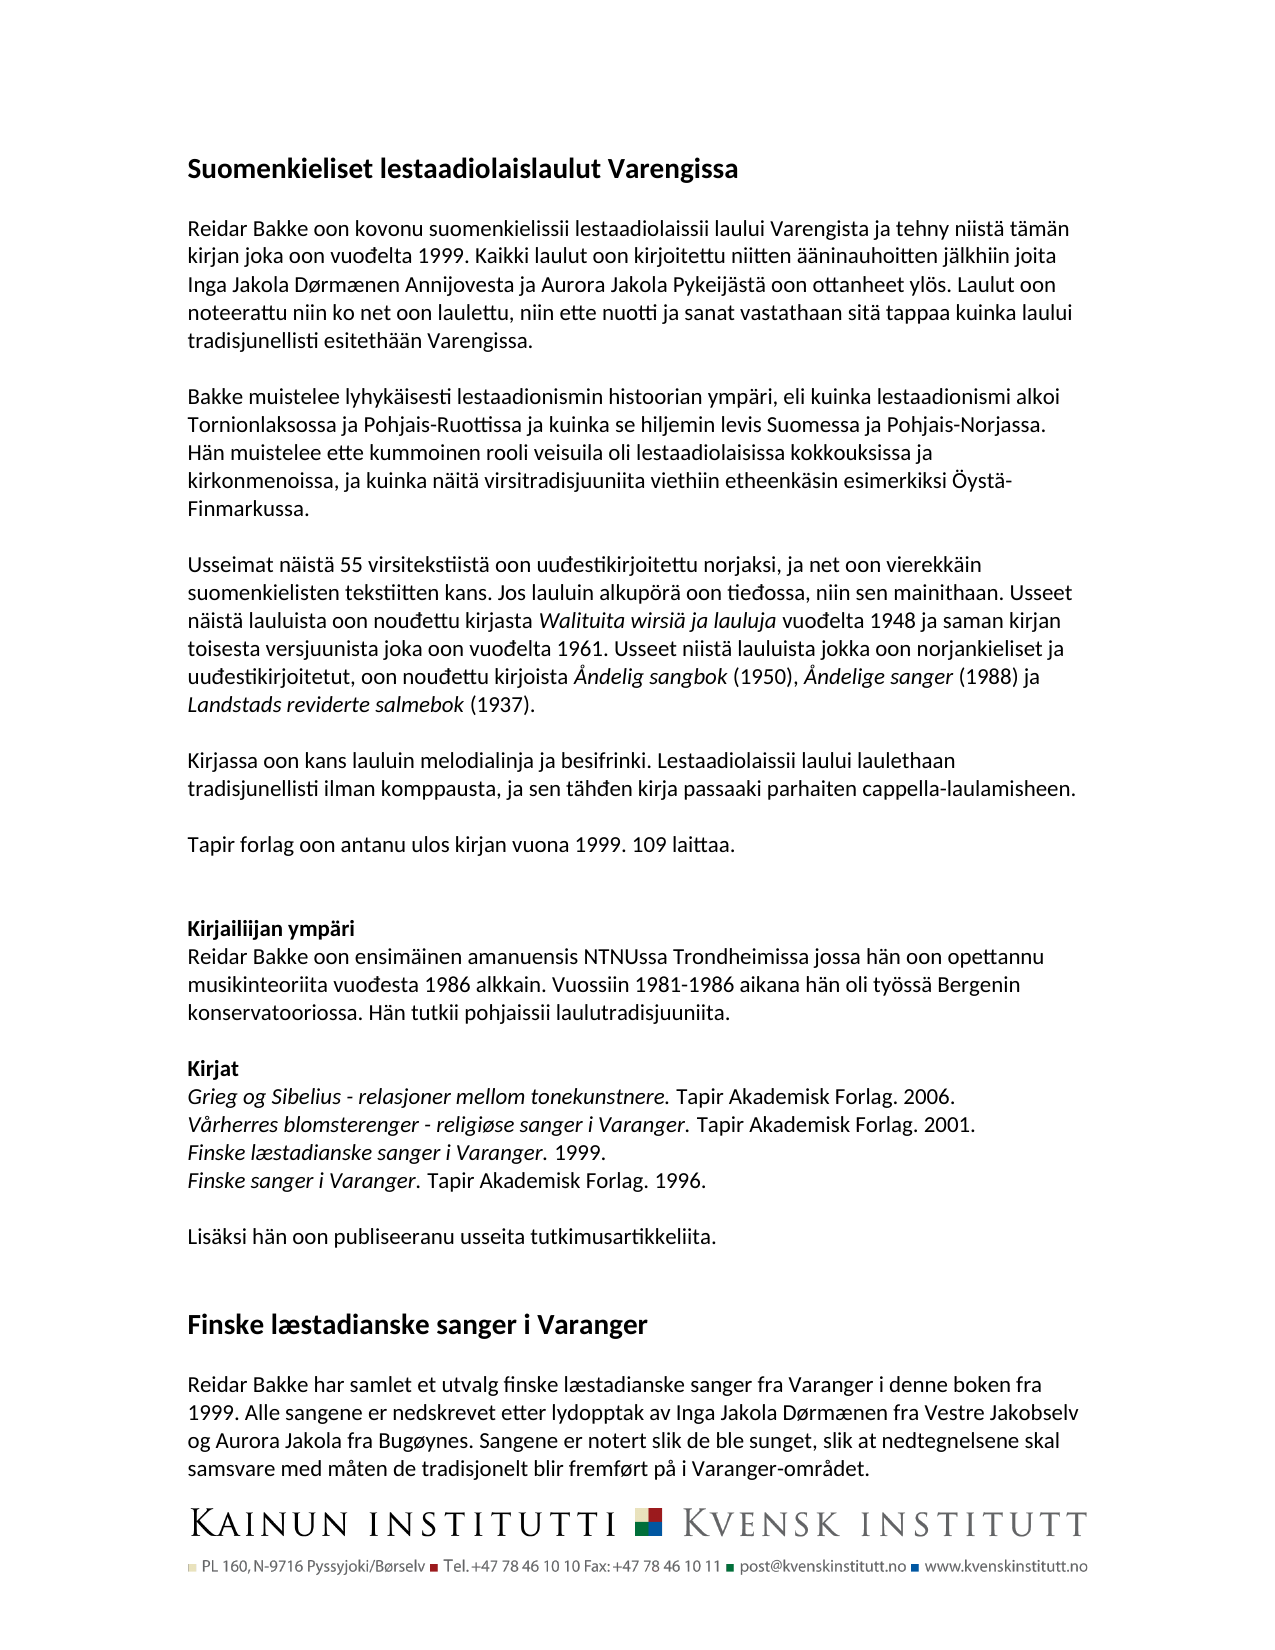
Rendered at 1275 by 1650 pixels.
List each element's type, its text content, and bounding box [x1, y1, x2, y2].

text Kirjassa oon kans lauluin melodialinja ja besifrinki. Lestaadiolaissii laului laulethaan tradisjunellisti ilman komppausta, ja sen tähđen kirja passaaki parhaiten cappella-laulamisheen. [187, 746, 1087, 802]
text Finske læstadianske sanger i Varanger. 1999. [187, 1138, 1087, 1166]
text Lisäksi hän oon publiseeranu usseita tutkimusartikkeliita. [187, 1222, 1087, 1250]
text Reidar Bakke har samlet et utvalg finske læstadianske sanger fra Varanger i denne boken fra 1999. Alle sangene er nedskrevet etter lydopptak av Inga Jakola Dørmænen fra Vestre Jakobselv og Aurora Jakola fra Bugøynes. Sangene er notert slik de ble sunget, slik at nedtegnelsene skal samsvare med måten de tradisjonelt blir fremført på i Varanger-området. [187, 1370, 1087, 1482]
subtitle Suomenkieliset lestaadiolaislaulut Varengissa [187, 150, 1087, 186]
subtitle Tapir forlag oon antanu ulos kirjan vuona 1999. 109 laittaa. [187, 830, 1087, 858]
text Grieg og Sibelius - relasjoner mellom tonekunstnere. Tapir Akademisk Forlag. 2006. [187, 1082, 1087, 1110]
text Kirjailiijan ympäri [187, 914, 1087, 942]
text Bakke muistelee lyhykäisesti lestaadionismin histoorian ympäri, eli kuinka lestaadionismi alkoi Tornionlaksossa ja Pohjais-Ruottissa ja kuinka se hiljemin levis Suomessa ja Pohjais-Norjassa. Hän muistelee ette kummoinen rooli veisuila oli lestaadiolaisissa kokkouksissa ja kirkonmenoissa, ja kuinka näitä virsitradisjuuniita viethiin etheenkäsin esimerkiksi Öystä-Finmarkussa. [187, 382, 1087, 522]
text Finske sanger i Varanger. Tapir Akademisk Forlag. 1996. [187, 1166, 1087, 1194]
text Kirjat [187, 1054, 1087, 1082]
text Reidar Bakke oon ensimäinen amanuensis NTNUssa Trondheimissa jossa hän oon opettannu musikinteoriita vuođesta 1986 alkkain. Vuossiin 1981-1986 aikana hän oli työssä Bergenin konservatooriossa. Hän tutkii pohjaissii laulutradisjuuniita. [187, 942, 1087, 1026]
picture [187, 1508, 1088, 1577]
text Usseimat näistä 55 virsitekstiistä oon uuđestikirjoitettu norjaksi, ja net oon vierekkäin suomenkielisten tekstiitten kans. Jos lauluin alkupörä oon tieđossa, niin sen mainithaan. Usseet näistä lauluista oon nouđettu kirjasta Walituita wirsiä ja lauluja vuođelta 1948 ja saman kirjan toisesta versjuunista joka oon vuođelta 1961. Usseet niistä lauluista jokka oon norjankieliset ja uuđestikirjoitetut, oon nouđettu kirjoista Åndelig sangbok (1950), Åndelige sanger (1988) ja Landstads reviderte salmebok (1937). [187, 550, 1087, 718]
text Reidar Bakke oon kovonu suomenkielissii lestaadiolaissii laului Varengista ja tehny niistä tämän kirjan joka oon vuođelta 1999. Kaikki laulut oon kirjoitettu niitten ääninauhoitten jälkhiin joita Inga Jakola Dørmænen Annijovesta ja Aurora Jakola Pykeijästä oon ottanheet ylös. Laulut oon noteerattu niin ko net oon laulettu, niin ette nuotti ja sanat vastathaan sitä tappaa kuinka laului tradisjunellisti esitethään Varengissa. [187, 214, 1087, 354]
text Vårherres blomsterenger - religiøse sanger i Varanger. Tapir Akademisk Forlag. 2001. [187, 1110, 1087, 1138]
subtitle Finske læstadianske sanger i Varanger [187, 1306, 1087, 1342]
